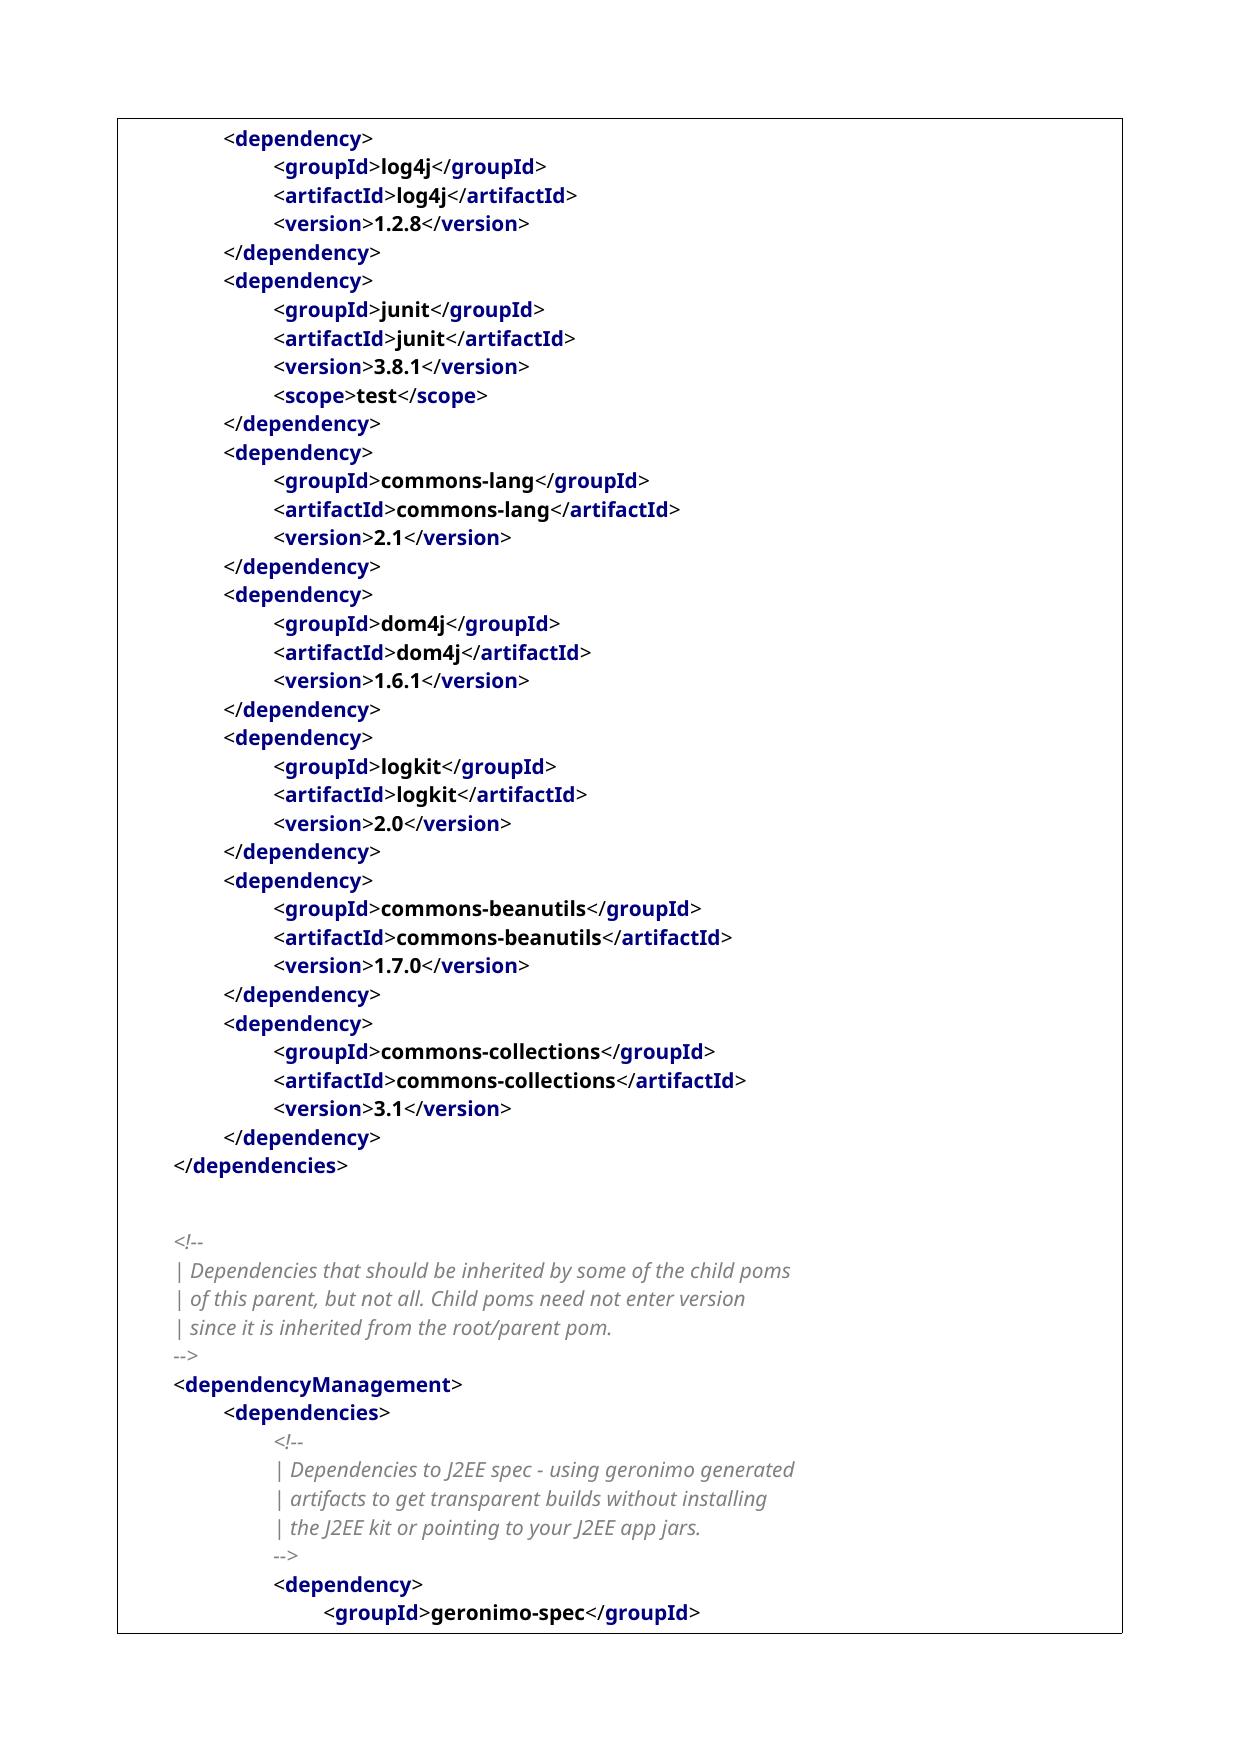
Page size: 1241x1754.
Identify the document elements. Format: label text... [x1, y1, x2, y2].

table_header <dependency> <groupId>log4j</groupId> <artifactId>log4j</artifactId> <version>1.2.8</version> </dependency> <dependency> <groupId>junit</groupId> <artifactId>junit</artifactId> <version>3.8.1</version> <scope>test</scope> </dependency> <dependency> <groupId>commons-lang</groupId> <artifactId>commons-lang</artifactId> <version>2.1</version> </dependency> <dependency> <groupId>dom4j</groupId> <artifactId>dom4j</artifactId> <version>1.6.1</version> </dependency> <dependency> <groupId>logkit</groupId> <artifactId>logkit</artifactId> <version>2.0</version> </dependency> <dependency> <groupId>commons-beanutils</groupId> <artifactId>commons-beanutils</artifactId> <version>1.7.0</version> </dependency> <dependency> <groupId>commons-collections</groupId> <artifactId>commons-collections</artifactId> <version>3.1</version> </dependency> </dependencies> <!-- | Dependencies that should be inherited by some of the child poms | of this parent, but not all. Child poms need not enter version | since it is inherited from the root/parent pom. --> <dependencyManagement> <dependencies> <!-- | Dependencies to J2EE spec - using geronimo generated | artifacts to get transparent builds without installing | the J2EE kit or pointing to your J2EE app jars. --> <dependency> <groupId>geronimo-spec</groupId> [118, 119, 1122, 1633]
